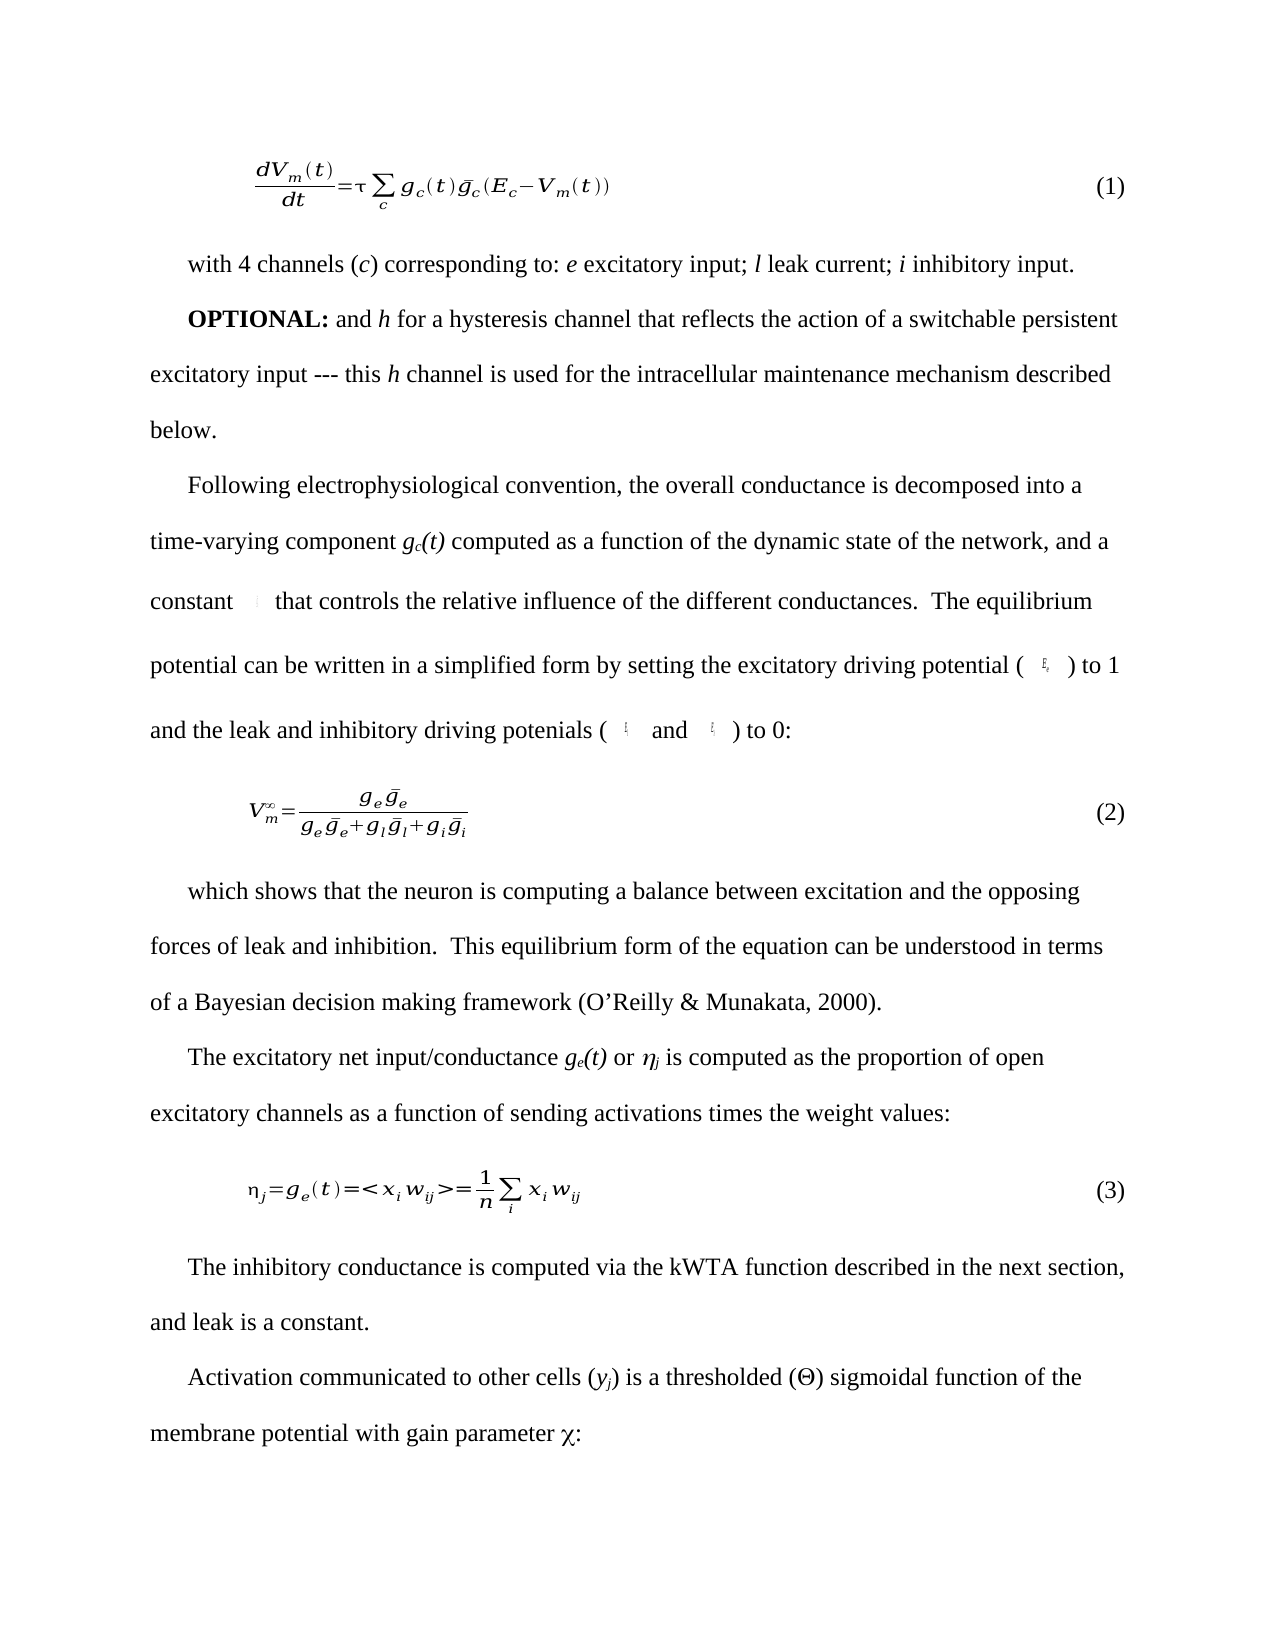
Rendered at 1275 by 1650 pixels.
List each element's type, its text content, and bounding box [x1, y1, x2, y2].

text The inhibitory conductance is computed via the kWTA function described in the next section, and leak is a constant. [150, 1253, 1125, 1336]
text OPTIONAL: and h for a hysteresis channel that reflects the action of a switchable persistent excitatory input --- this h channel is used for the intracellular maintenance mechanism described below. [150, 305, 1125, 444]
text The excitatory net input/conductance ge(t) or j is computed as the proportion of open excitatory channels as a function of sending activations times the weight values: [150, 1043, 1125, 1126]
text Following electrophysiological convention, the overall conductance is decomposed into a time-varying component gc(t) computed as a function of the dynamic state of the network, and a constant that controls the relative influence of the different conductances. The equilibrium potential can be written in a simplified form by setting the excitatory driving potential () to 1 and the leak and inhibitory driving potenials ( and ) to 0: [150, 471, 1125, 748]
text which shows that the neuron is computing a balance between excitation and the opposing forces of leak and inhibition. This equilibrium form of the equation can be understood in terms of a Bayesian decision making framework (O’Reilly & Munakata, 2000). [150, 877, 1125, 1016]
text Activation communicated to other cells (yj) is a thresholded () sigmoidal function of the membrane potential with gain parameter : [150, 1363, 1125, 1447]
text (1) [225, 150, 1125, 222]
text (3) [225, 1154, 1125, 1225]
text (2) [225, 776, 1125, 849]
text with 4 channels (c) corresponding to: e excitatory input; l leak current; i inhibitory input. [150, 250, 1125, 277]
